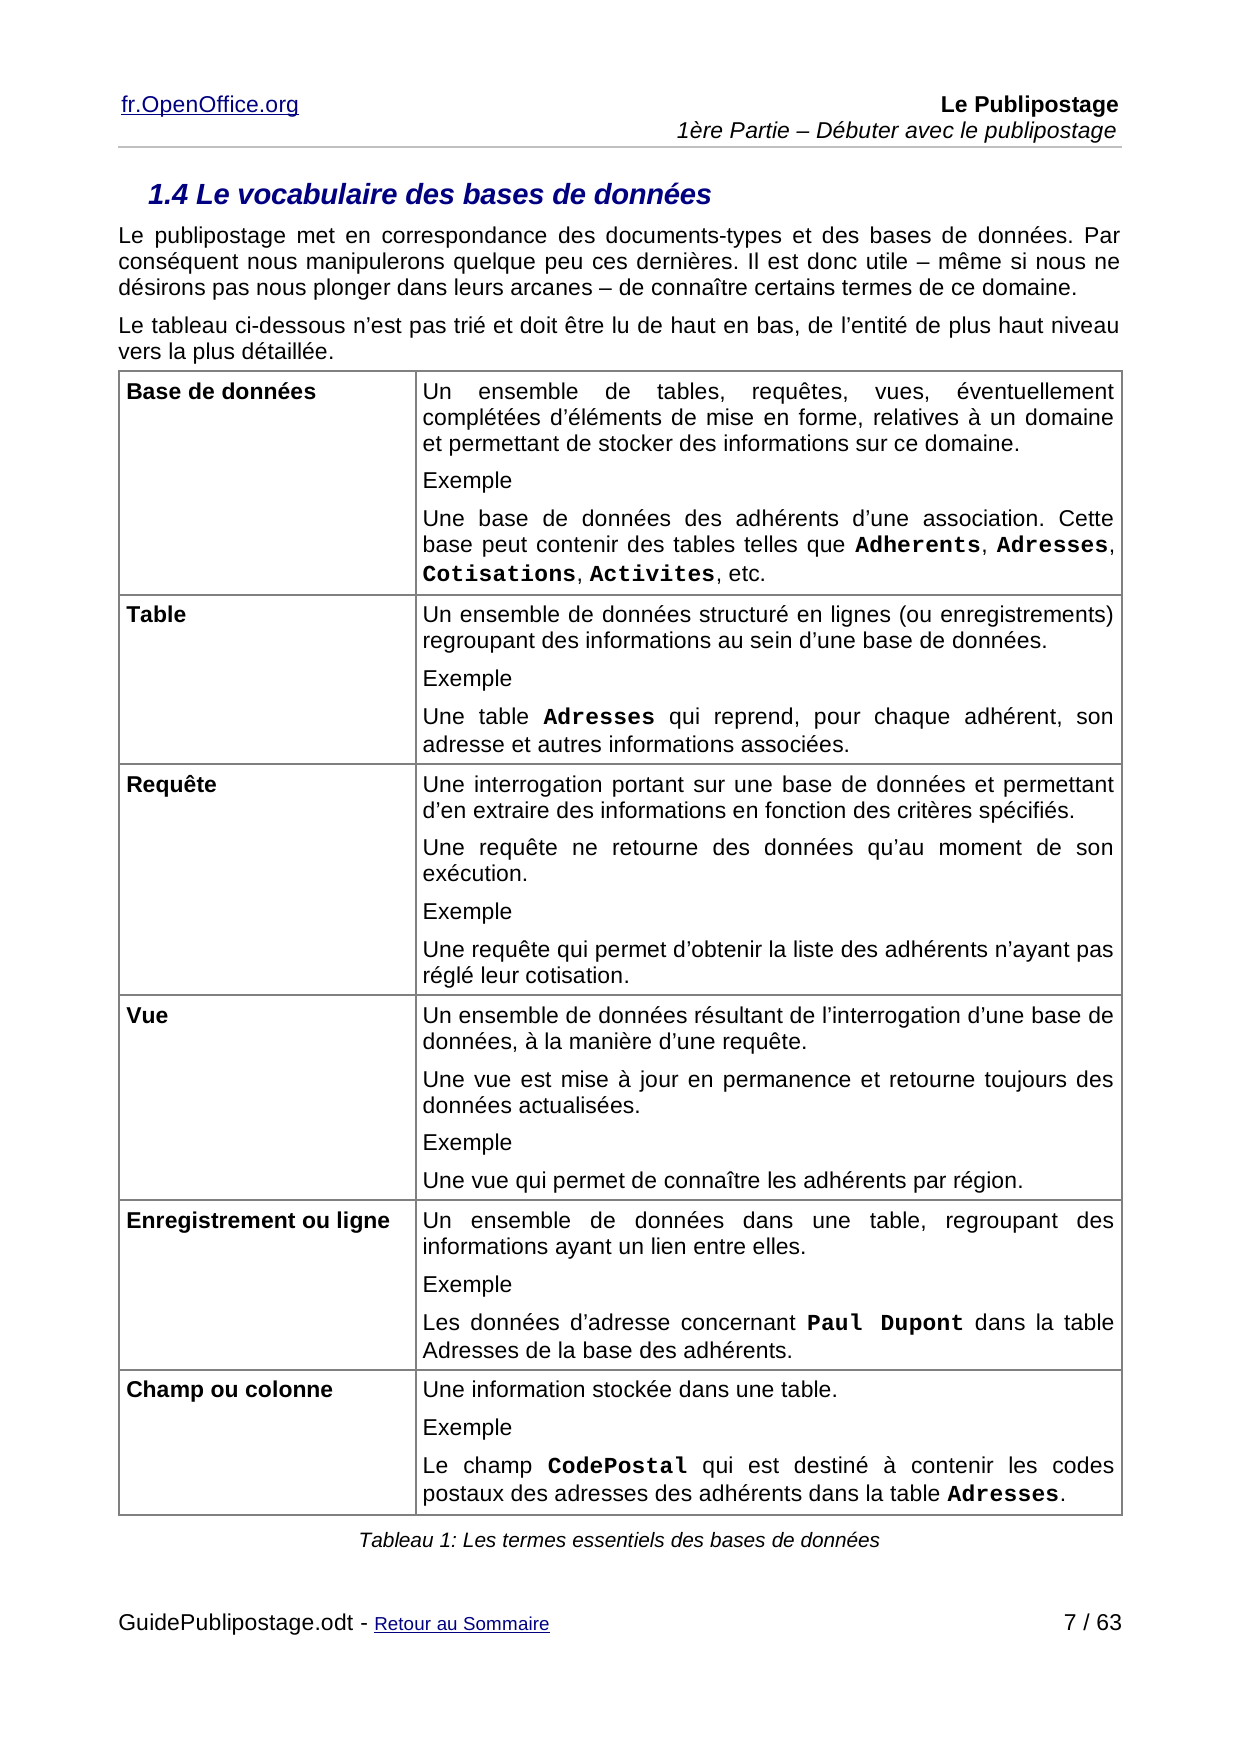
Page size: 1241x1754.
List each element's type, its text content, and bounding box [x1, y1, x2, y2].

table_cell Un ensemble de données dans une table, regroupant des informations ayant un lien entre elles. Exemple Les données d’adresse concernant Paul Dupont dans la table Adresses de la base des adhérents. [417, 1201, 1121, 1369]
table_cell Une interrogation portant sur une base de données et permettant d’en extraire des informations en fonction des critères spécifiés. Une requête ne retourne des données qu’au moment de son exécution. Exemple Une requête qui permet d’obtenir la liste des adhérents n’ayant pas réglé leur cotisation. [417, 765, 1121, 994]
table_cell Un ensemble de données résultant de l’interrogation d’une base de données, à la manière d’une requête. Une vue est mise à jour en permanence et retourne toujours des données actualisées. Exemple Une vue qui permet de connaître les adhérents par région. [417, 996, 1121, 1199]
table_cell Enregistrement ou ligne [120, 1201, 415, 1369]
subtitle Le vocabulaire des bases de données [148, 178, 1122, 211]
table_cell Requête [120, 765, 415, 994]
table_cell Vue [120, 996, 415, 1199]
table_cell Table [120, 596, 415, 763]
text Tableau 1: Les termes essentiels des bases de données [118, 1529, 1122, 1552]
table_header Base de données [120, 372, 415, 594]
table_cell Un ensemble de données structuré en lignes (ou enregistrements) regroupant des informations au sein d’une base de données. Exemple Une table Adresses qui reprend, pour chaque adhérent, son adresse et autres informations associées. [417, 596, 1121, 763]
table_cell Une information stockée dans une table. Exemple Le champ CodePostal qui est destiné à contenir les codes postaux des adresses des adhérents dans la table Adresses. [417, 1371, 1121, 1514]
text Le publipostage met en correspondance des documents-types et des bases de données. Par conséquent nous manipulerons quelque peu ces dernières. Il est donc utile – même si nous ne désirons pas nous plonger dans leurs arcanes – de connaître certains termes de ce domaine. [118, 222, 1122, 300]
text Le tableau ci-dessous n’est pas trié et doit être lu de haut en bas, de l’entité de plus haut niveau vers la plus détaillée. [118, 312, 1122, 364]
table_header Un ensemble de tables, requêtes, vues, éventuellement complétées d’éléments de mise en forme, relatives à un domaine et permettant de stocker des informations sur ce domaine. Exemple Une base de données des adhérents d’une association. Cette base peut contenir des tables telles que Adherents, Adresses, Cotisations, Activites, etc. [417, 372, 1121, 594]
table_cell Champ ou colonne [120, 1371, 415, 1514]
